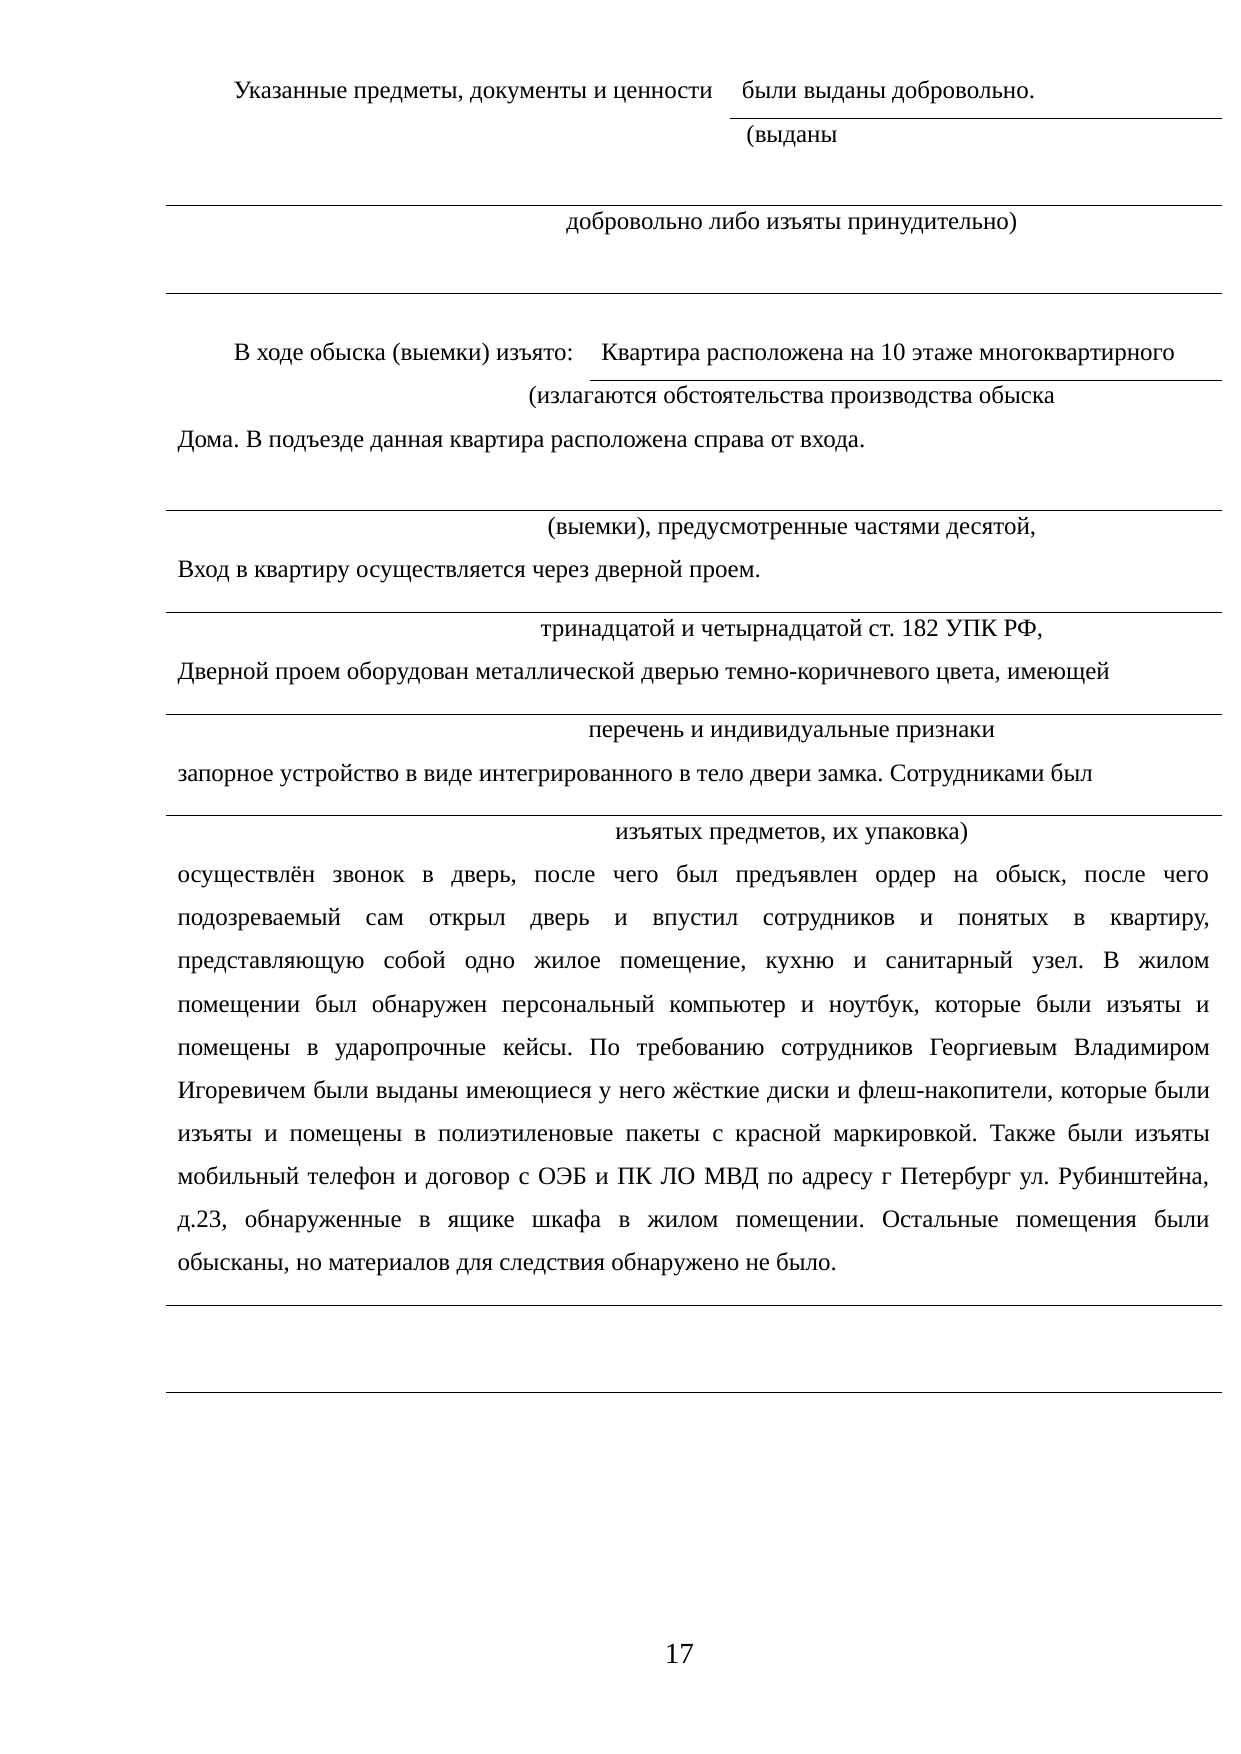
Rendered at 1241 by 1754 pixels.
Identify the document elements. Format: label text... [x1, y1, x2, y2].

table_header Дома. В подъезде данная квартира расположена справа от входа. [166, 424, 1222, 510]
table_header [166, 249, 1222, 292]
table_header [166, 1349, 1222, 1392]
table_header В ходе обыска (выемки) изъято: [166, 337, 590, 379]
table_header Дверной проем оборудован металлической дверью темно-коричневого цвета, имеющей [166, 656, 1222, 713]
text добровольно либо изъяты принудительно) [402, 206, 1181, 235]
table_header осуществлён звонок в дверь, после чего был предъявлен ордер на обыск, после чего подозреваемый сам открыл дверь и впустил сотрудников и понятых в квартиру, представляющую собой одно жилое помещение, кухню и санитарный узел. В жилом помещении был обнаружен персональный компьютер и ноутбук, которые были изъяты и помещены в ударопрочные кейсы. По требованию сотрудников Георгиевым Владимиром Игоревичем были выданы имеющиеся у него жёсткие диски и флеш-накопители, которые были изъяты и помещены в полиэтиленовые пакеты с красной маркировкой. Также были изъяты мобильный телефон и договор с ОЭБ и ПК ЛО МВД по адресу г Петербург ул. Рубинштейна, д.23, обнаруженные в ящике шкафа в жилом помещении. Остальные помещения были обысканы, но материалов для следствия обнаружено не было. [166, 859, 1222, 1305]
table_header [166, 162, 1222, 205]
table_header Указанные предметы, документы и ценности [166, 75, 730, 118]
text тринадцатой и четырнадцатой ст. 182 УПК РФ, [402, 613, 1181, 641]
table_header Вход в квартиру осуществляется через дверной проем. [166, 554, 1222, 612]
table_header запорное устройство в виде интегрированного в тело двери замка. Сотрудниками был [166, 758, 1222, 815]
text (выданы [402, 119, 1181, 148]
table_header были выданы добровольно. [730, 75, 1222, 118]
text изъятых предметов, их упаковка) [402, 816, 1181, 845]
text перечень и индивидуальные признаки [402, 715, 1181, 743]
text (излагаются обстоятельства производства обыска [402, 381, 1181, 409]
text (выемки), предусмотренные частями десятой, [402, 511, 1181, 540]
table_header Квартира расположена на 10 этаже многоквартирного [590, 337, 1222, 379]
